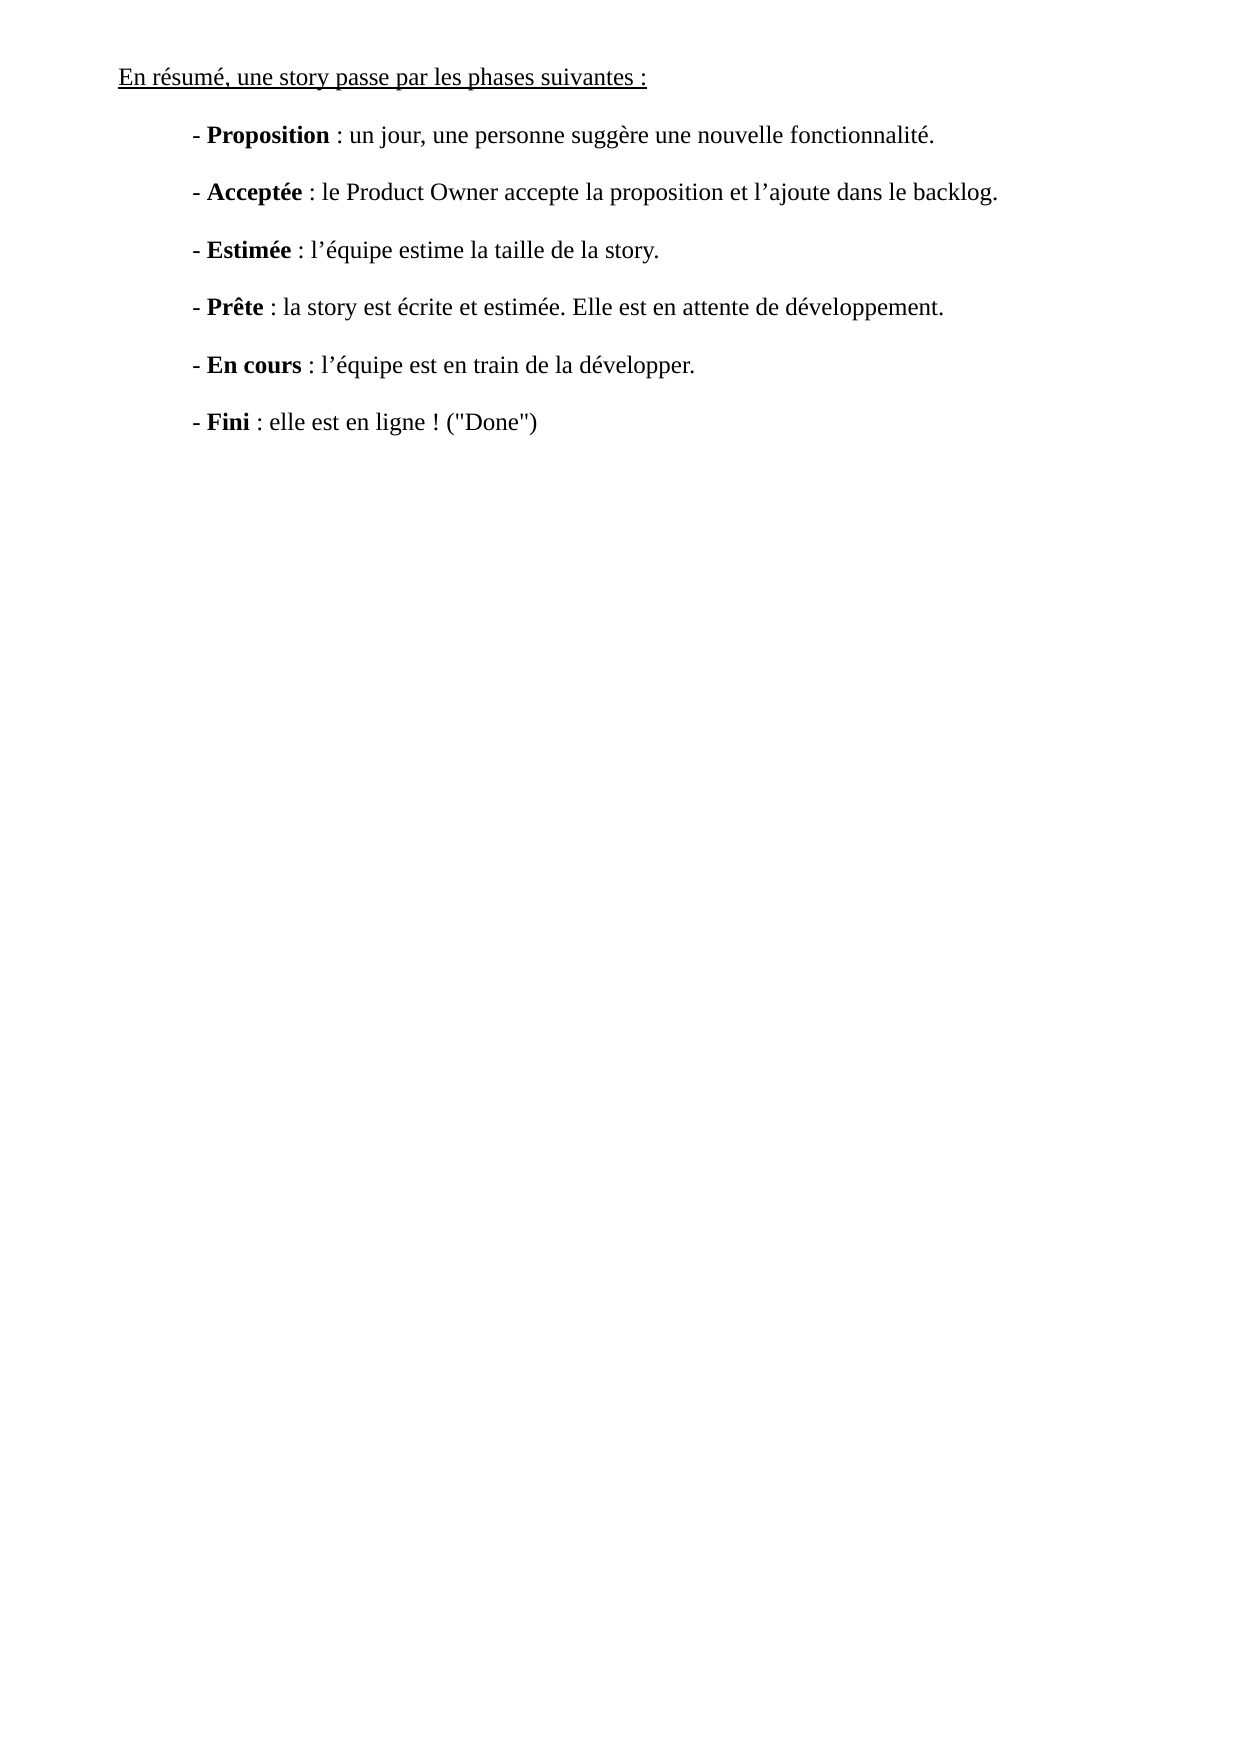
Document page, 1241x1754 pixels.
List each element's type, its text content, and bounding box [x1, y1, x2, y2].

text En résumé, une story passe par les phases suivantes : [118, 62, 1122, 91]
text - Estimée : l’équipe estime la taille de la story. [118, 235, 1122, 264]
text - Acceptée : le Product Owner accepte la proposition et l’ajoute dans le backlog. [118, 177, 1122, 206]
text - Proposition : un jour, une personne suggère une nouvelle fonctionnalité. [118, 120, 1122, 149]
text - Prête : la story est écrite et estimée. Elle est en attente de développement. [118, 292, 1122, 321]
text - En cours : l’équipe est en train de la développer. [118, 350, 1122, 379]
text - Fini : elle est en ligne ! ("Done") [118, 407, 1122, 436]
